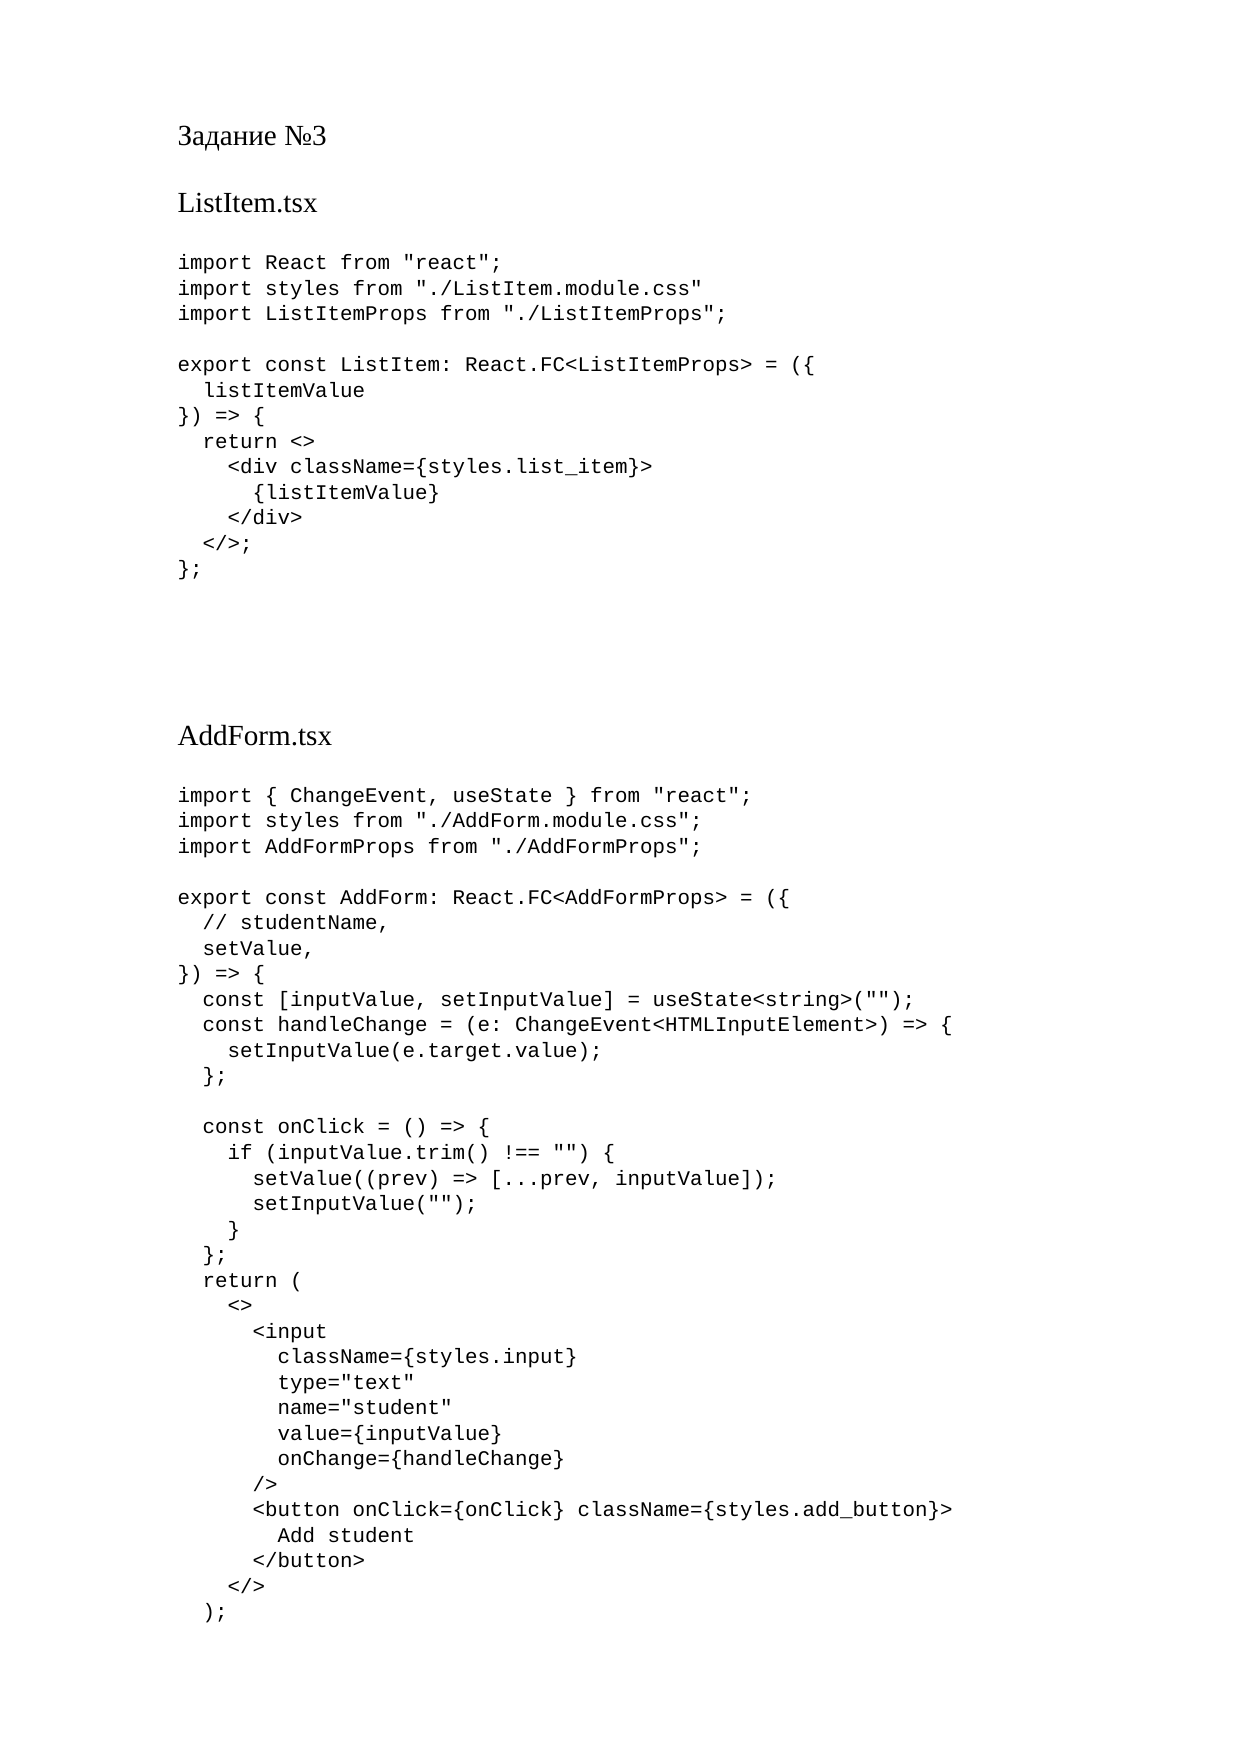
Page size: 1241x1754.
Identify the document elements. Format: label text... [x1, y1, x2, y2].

text type="text" [177, 1372, 1152, 1395]
text value={inputValue} [177, 1423, 1152, 1446]
text const onClick = () => { [177, 1117, 1152, 1140]
text const [inputValue, setInputValue] = useState<string>(""); [177, 989, 1152, 1013]
text const handleChange = (e: ChangeEvent<HTMLInputElement>) => { [177, 1014, 1152, 1038]
text setInputValue(e.target.value); [177, 1040, 1152, 1064]
text className={styles.input} [177, 1346, 1152, 1370]
text export const AddForm: React.FC<AddFormProps> = ({ [177, 887, 1152, 911]
text <> [177, 1295, 1152, 1319]
text </> [177, 1576, 1152, 1599]
text } [177, 1219, 1152, 1242]
text </button> [177, 1550, 1152, 1574]
text }; [177, 558, 1152, 582]
text <div className={styles.list_item}> [177, 456, 1152, 480]
text export const ListItem: React.FC<ListItemProps> = ({ [177, 354, 1152, 378]
text listItemValue [177, 380, 1152, 403]
text // studentName, [177, 912, 1152, 936]
text ListItem.tsx [177, 185, 1152, 219]
text Add student [177, 1525, 1152, 1548]
text import AddFormProps from "./AddFormProps"; [177, 836, 1152, 859]
text <input [177, 1321, 1152, 1344]
text onChange={handleChange} [177, 1448, 1152, 1472]
text setValue((prev) => [...prev, inputValue]); [177, 1168, 1152, 1191]
text return ( [177, 1270, 1152, 1293]
text }; [177, 1066, 1152, 1089]
text }; [177, 1244, 1152, 1268]
text ); [177, 1601, 1152, 1625]
text import React from "react"; [177, 252, 1152, 276]
text import ListItemProps from "./ListItemProps"; [177, 303, 1152, 327]
text import styles from "./AddForm.module.css"; [177, 810, 1152, 834]
text <button onClick={onClick} className={styles.add_button}> [177, 1499, 1152, 1523]
text setValue, [177, 938, 1152, 962]
text return <> [177, 431, 1152, 454]
text import { ChangeEvent, useState } from "react"; [177, 785, 1152, 808]
text setInputValue(""); [177, 1193, 1152, 1217]
text AddForm.tsx [177, 718, 1152, 751]
text Задание №3 [177, 118, 1152, 152]
text </>; [177, 533, 1152, 556]
text if (inputValue.trim() !== "") { [177, 1142, 1152, 1166]
text }) => { [177, 963, 1152, 987]
text }) => { [177, 405, 1152, 429]
text /> [177, 1474, 1152, 1497]
text import styles from "./ListItem.module.css" [177, 278, 1152, 301]
text </div> [177, 507, 1152, 531]
text name="student" [177, 1397, 1152, 1421]
text {listItemValue} [177, 482, 1152, 505]
